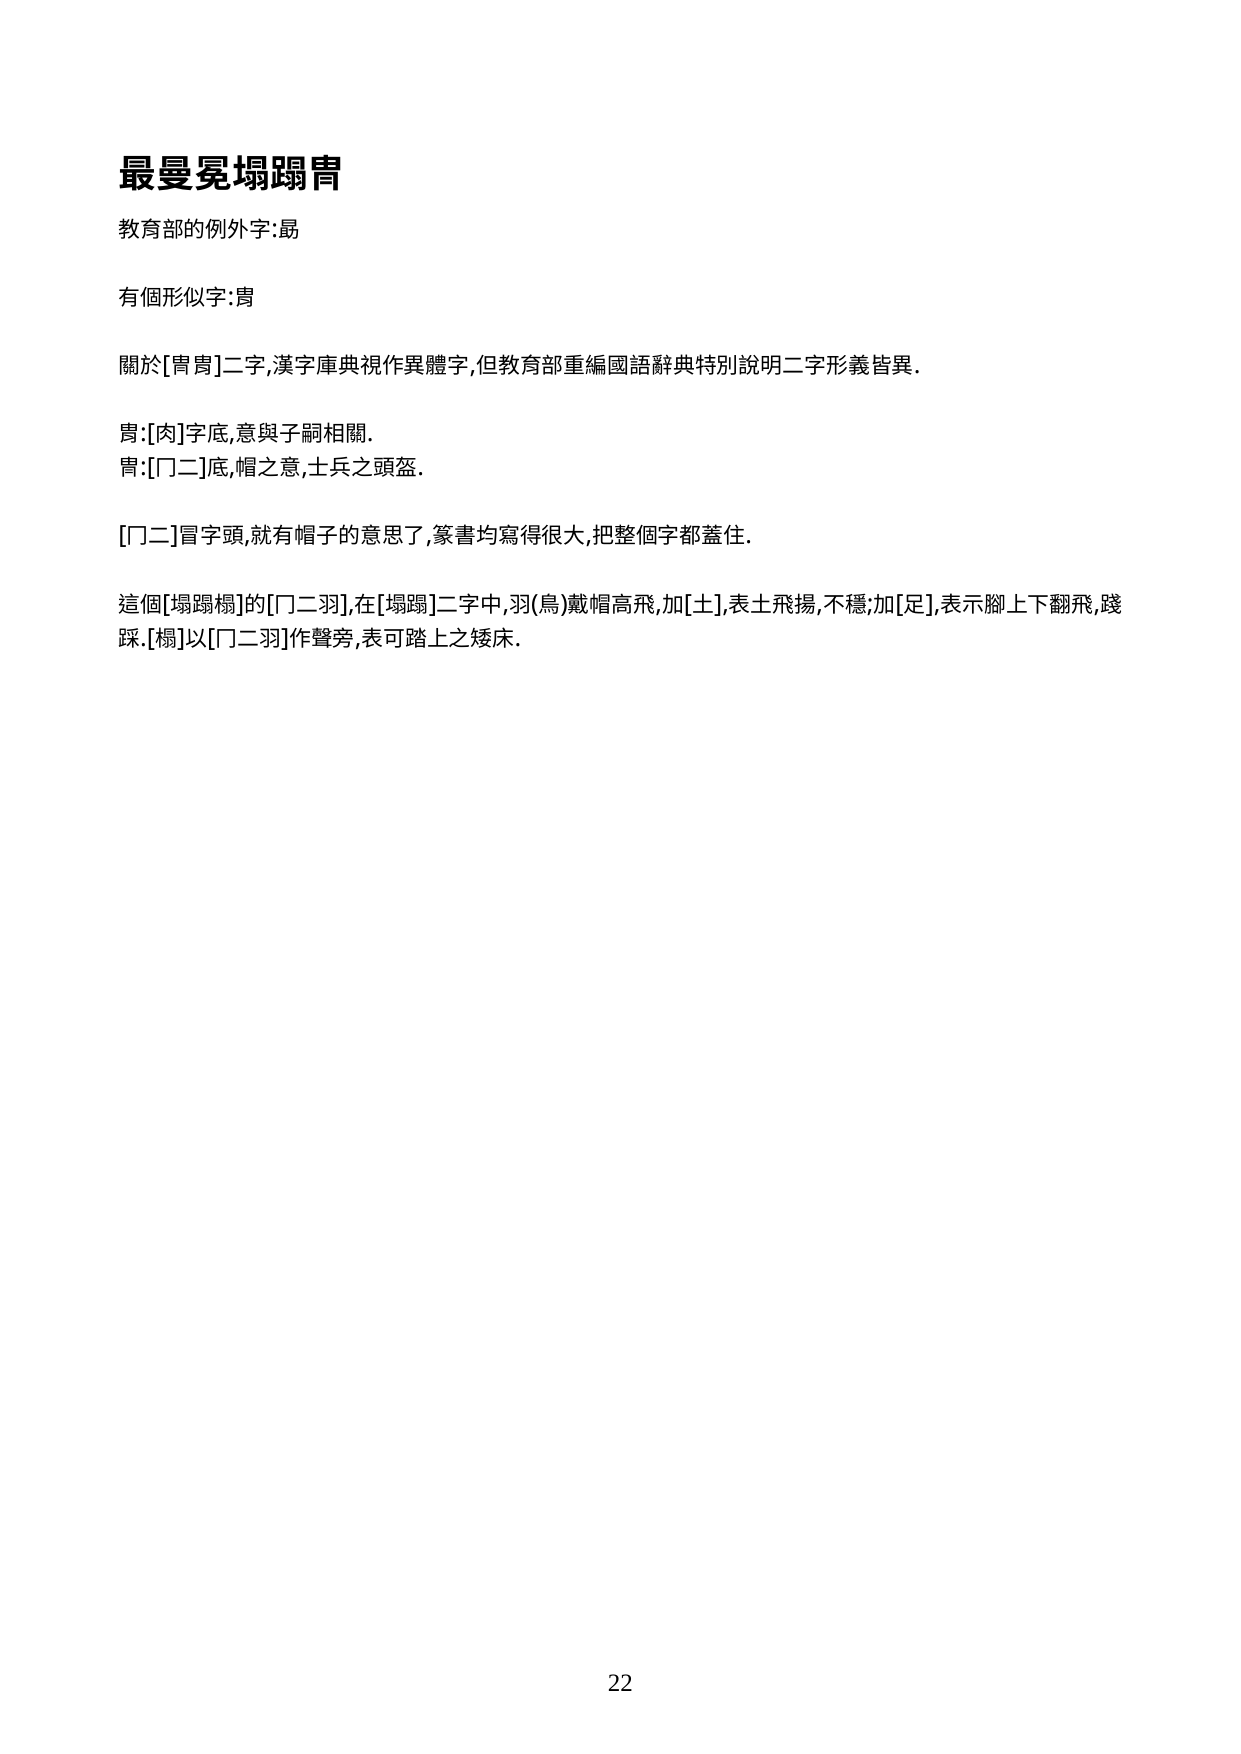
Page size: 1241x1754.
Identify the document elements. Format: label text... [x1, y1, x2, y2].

text 這個[塌蹋榻]的[冂二羽],在[塌蹋]二字中,羽(鳥)戴帽高飛,加[土],表土飛揚,不穩;加[足],表示腳上下翻飛,踐踩.[榻]以[冂二羽]作聲旁,表可踏上之矮床. [118, 585, 1122, 653]
text 胄:[肉]字底,意與子嗣相關. [118, 415, 1122, 449]
text [冂二]冒字頭,就有帽子的意思了,篆書均寫得很大,把整個字都蓋住. [118, 517, 1122, 551]
text 教育部的例外字:勗 [118, 211, 1122, 244]
text 有個形似字:胄 [118, 279, 1122, 313]
text 冑:[冂二]底,帽之意,士兵之頭盔. [118, 449, 1122, 483]
text 關於[冑胄]二字,漢字庫典視作異體字,但教育部重編國語辭典特別說明二字形義皆異. [118, 347, 1122, 381]
subtitle 最曼冕塌蹋冑 [118, 143, 1122, 198]
